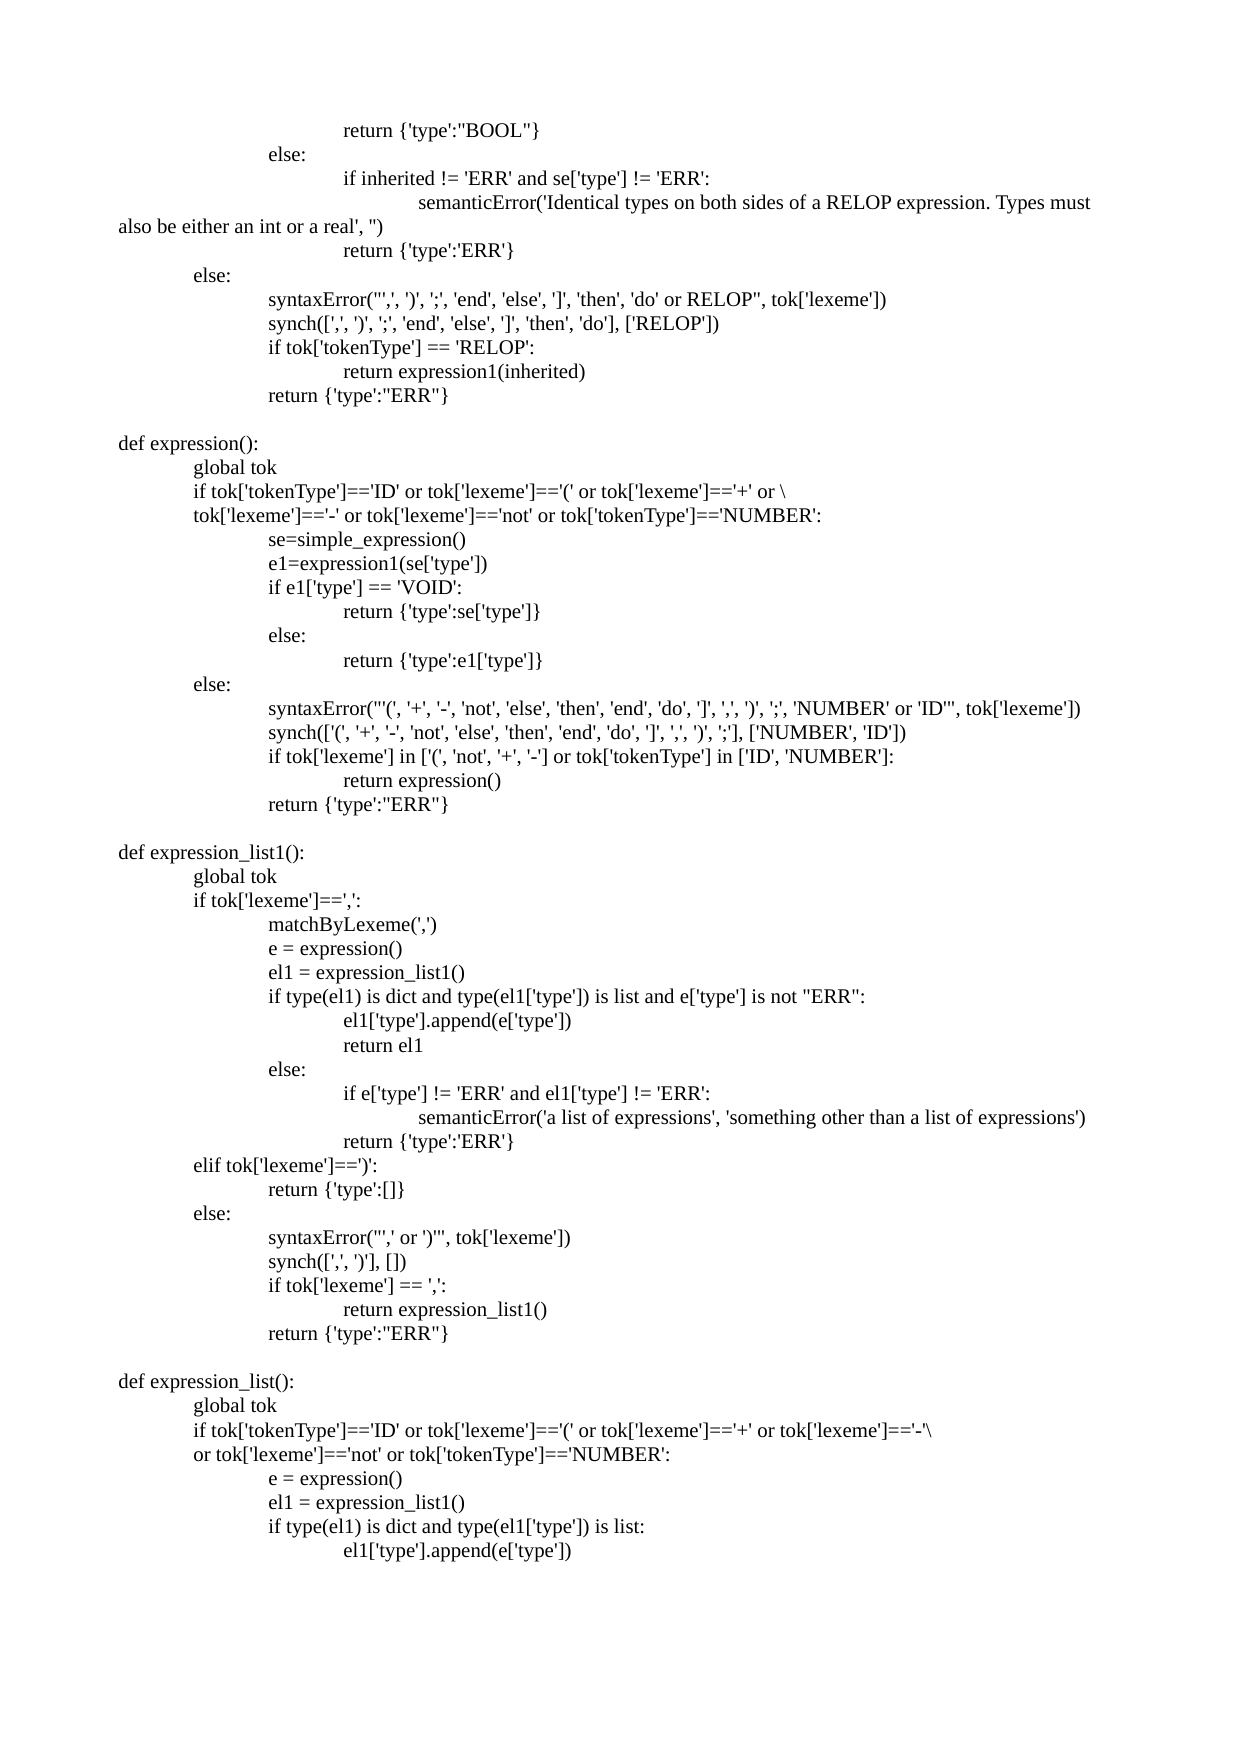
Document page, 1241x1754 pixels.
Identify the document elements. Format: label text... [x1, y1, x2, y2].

text e1=expression1(se['type']) [118, 551, 1122, 575]
text def expression_list(): [118, 1369, 1122, 1393]
text e = expression() [118, 936, 1122, 960]
text return expression() [118, 768, 1122, 792]
text def expression_list1(): [118, 840, 1122, 864]
text else: [118, 262, 1122, 287]
text return el1 [118, 1032, 1122, 1057]
text synch(['(', '+', '-', 'not', 'else', 'then', 'end', 'do', ']', ',', ')', ';'], ['NUMBER', 'ID']) [118, 720, 1122, 744]
text return expression_list1() [118, 1297, 1122, 1321]
text global tok [118, 864, 1122, 888]
text return expression1(inherited) [118, 359, 1122, 383]
text else: [118, 142, 1122, 166]
text return {'type':"ERR"} [118, 383, 1122, 407]
text if inherited != 'ERR' and se['type'] != 'ERR': [118, 166, 1122, 190]
text if tok['lexeme']==',': [118, 888, 1122, 912]
text syntaxError("'(', '+', '-', 'not', 'else', 'then', 'end', 'do', ']', ',', ')', ';', 'NUMBER' or 'ID'", tok['lexeme']) [118, 696, 1122, 720]
text or tok['lexeme']=='not' or tok['tokenType']=='NUMBER': [118, 1442, 1122, 1466]
text if tok['tokenType']=='ID' or tok['lexeme']=='(' or tok['lexeme']=='+' or \ [118, 479, 1122, 503]
text el1['type'].append(e['type']) [118, 1008, 1122, 1032]
text el1 = expression_list1() [118, 960, 1122, 984]
text syntaxError("',' or ')'", tok['lexeme']) [118, 1225, 1122, 1249]
text return {'type':e1['type']} [118, 647, 1122, 672]
text def expression(): [118, 431, 1122, 455]
text semanticError('Identical types on both sides of a RELOP expression. Types must also be either an int or a real', '') [118, 190, 1122, 238]
text if tok['lexeme'] == ',': [118, 1273, 1122, 1297]
text else: [118, 1057, 1122, 1081]
text tok['lexeme']=='-' or tok['lexeme']=='not' or tok['tokenType']=='NUMBER': [118, 503, 1122, 527]
text else: [118, 672, 1122, 696]
text syntaxError("',', ')', ';', 'end', 'else', ']', 'then', 'do' or RELOP", tok['lexeme']) [118, 287, 1122, 311]
text return {'type':'ERR'} [118, 1129, 1122, 1153]
text semanticError('a list of expressions', 'something other than a list of expressions') [118, 1105, 1122, 1129]
text if tok['tokenType']=='ID' or tok['lexeme']=='(' or tok['lexeme']=='+' or tok['lexeme']=='-'\ [118, 1417, 1122, 1442]
text el1['type'].append(e['type']) [118, 1538, 1122, 1562]
text return {'type':"BOOL"} [118, 118, 1122, 142]
text return {'type':"ERR"} [118, 792, 1122, 816]
text synch([',', ')'], []) [118, 1249, 1122, 1273]
text if tok['lexeme'] in ['(', 'not', '+', '-'] or tok['tokenType'] in ['ID', 'NUMBER']: [118, 744, 1122, 768]
text el1 = expression_list1() [118, 1490, 1122, 1514]
text elif tok['lexeme']==')': [118, 1153, 1122, 1177]
text se=simple_expression() [118, 527, 1122, 551]
text return {'type':"ERR"} [118, 1321, 1122, 1345]
text else: [118, 623, 1122, 647]
text if e['type'] != 'ERR' and el1['type'] != 'ERR': [118, 1081, 1122, 1105]
text e = expression() [118, 1466, 1122, 1490]
text synch([',', ')', ';', 'end', 'else', ']', 'then', 'do'], ['RELOP']) [118, 311, 1122, 335]
text matchByLexeme(',') [118, 912, 1122, 936]
text return {'type':[]} [118, 1177, 1122, 1201]
text if type(el1) is dict and type(el1['type']) is list: [118, 1514, 1122, 1538]
text global tok [118, 1393, 1122, 1417]
text return {'type':'ERR'} [118, 238, 1122, 262]
text else: [118, 1201, 1122, 1225]
text if tok['tokenType'] == 'RELOP': [118, 335, 1122, 359]
text if e1['type'] == 'VOID': [118, 575, 1122, 599]
text return {'type':se['type']} [118, 599, 1122, 623]
text global tok [118, 455, 1122, 479]
text if type(el1) is dict and type(el1['type']) is list and e['type'] is not "ERR": [118, 984, 1122, 1008]
